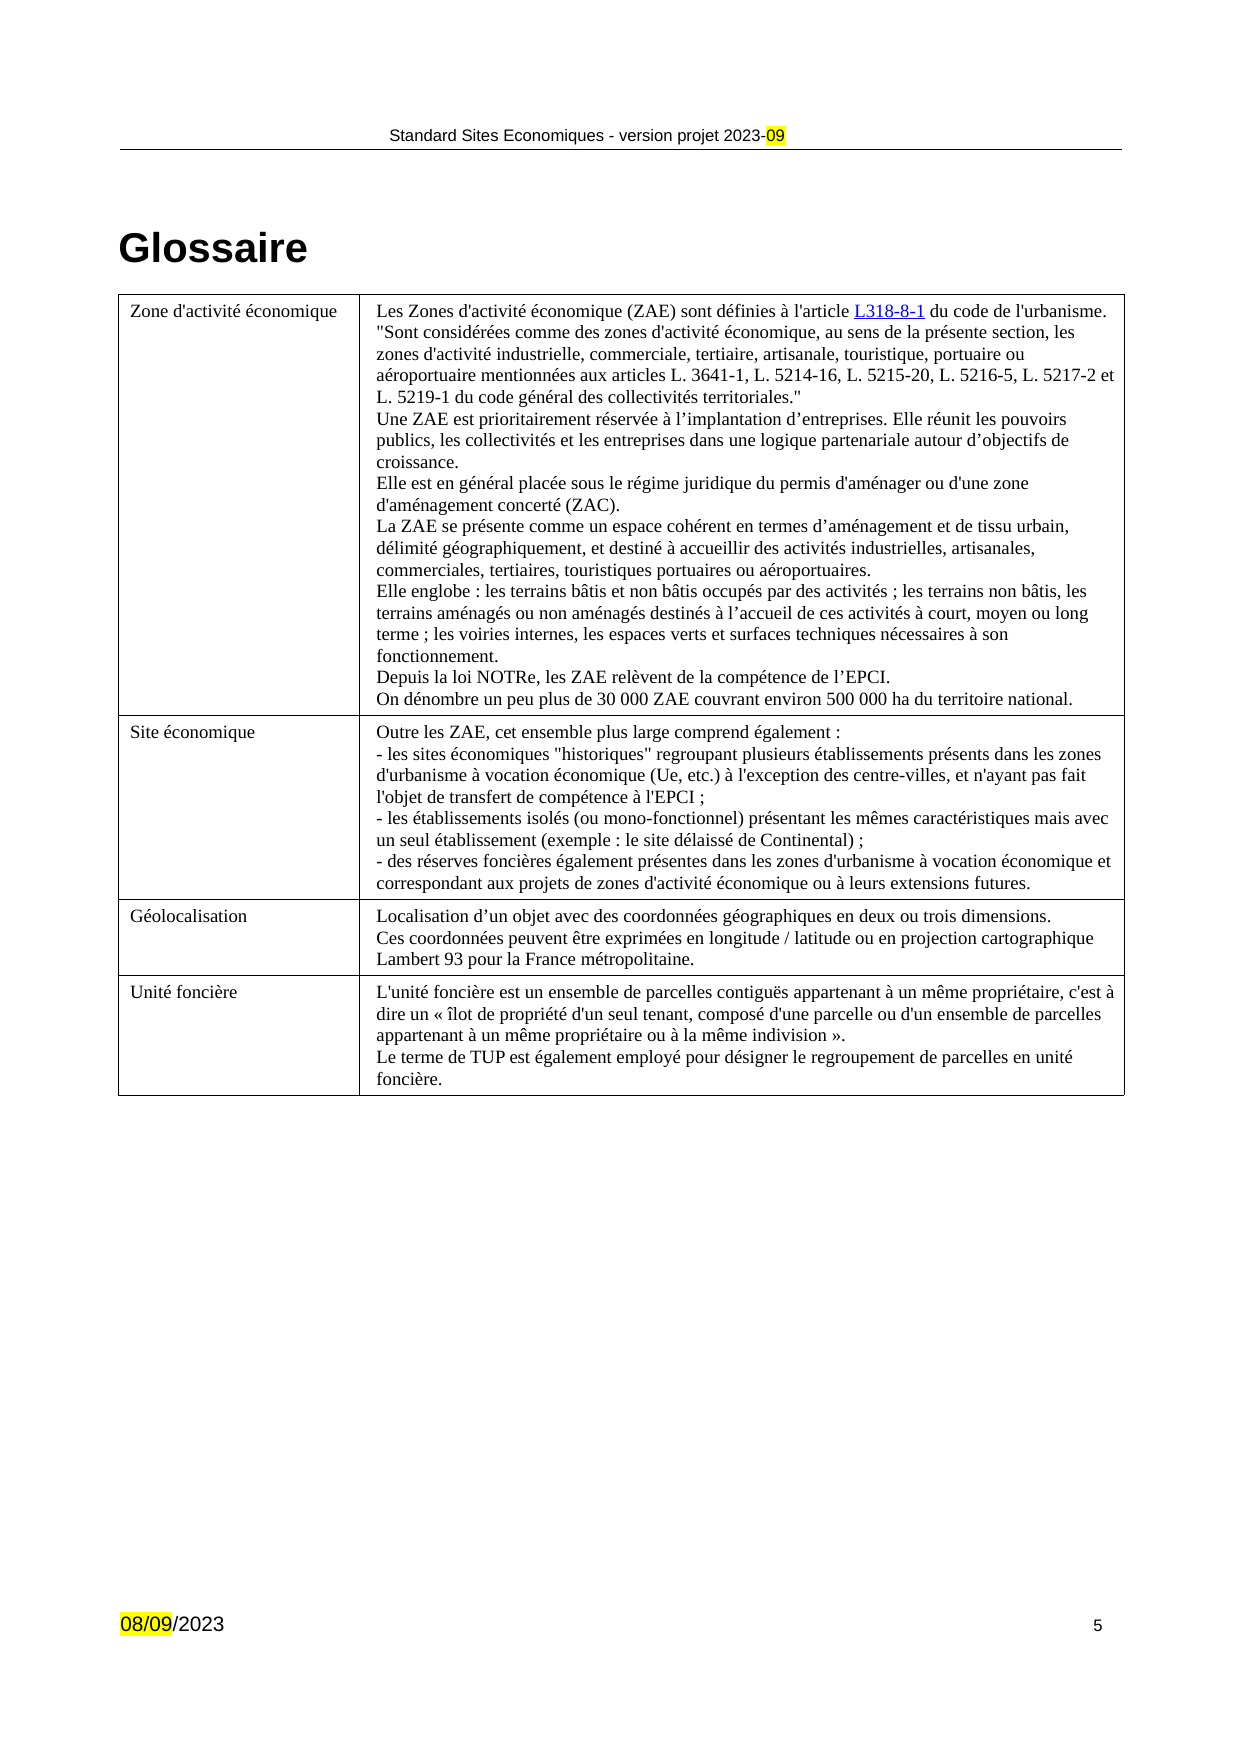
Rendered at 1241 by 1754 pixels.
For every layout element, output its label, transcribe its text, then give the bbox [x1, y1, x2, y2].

table_cell Site économique [119, 716, 359, 899]
table_cell Outre les ZAE, cet ensemble plus large comprend également : - les sites économiques "historiques" regroupant plusieurs établissements présents dans les zones d'urbanisme à vocation économique (Ue, etc.) à l'exception des centre-villes, et n'ayant pas fait l'objet de transfert de compétence à l'EPCI ; - les établissements isolés (ou mono-fonctionnel) présentant les mêmes caractéristiques mais avec un seul établissement (exemple : le site délaissé de Continental) ; - des réserves foncières également présentes dans les zones d'urbanisme à vocation économique et correspondant aux projets de zones d'activité économique ou à leurs extensions futures. [360, 716, 1124, 899]
table_cell Localisation d’un objet avec des coordonnées géographiques en deux ou trois dimensions. Ces coordonnées peuvent être exprimées en longitude / latitude ou en projection cartographique Lambert 93 pour la France métropolitaine. [360, 900, 1124, 975]
text Glossaire [118, 224, 1116, 272]
table_cell L'unité foncière est un ensemble de parcelles contiguës appartenant à un même propriétaire, c'est à dire un « îlot de propriété d'un seul tenant, composé d'une parcelle ou d'un ensemble de parcelles appartenant à un même propriétaire ou à la même indivision ». Le terme de TUP est également employé pour désigner le regroupement de parcelles en unité foncière. [360, 976, 1124, 1095]
table_cell Géolocalisation [119, 900, 359, 975]
table_cell Unité foncière [119, 976, 359, 1095]
table_header Zone d'activité économique [119, 295, 359, 715]
table_header Les Zones d'activité économique (ZAE) sont définies à l'article L318-8-1 du code de l'urbanisme. "Sont considérées comme des zones d'activité économique, au sens de la présente section, les zones d'activité industrielle, commerciale, tertiaire, artisanale, touristique, portuaire ou aéroportuaire mentionnées aux articles L. 3641-1, L. 5214-16, L. 5215-20, L. 5216-5, L. 5217-2 et L. 5219-1 du code général des collectivités territoriales." Une ZAE est prioritairement réservée à l’implantation d’entreprises. Elle réunit les pouvoirs publics, les collectivités et les entreprises dans une logique partenariale autour d’objectifs de croissance. Elle est en général placée sous le régime juridique du permis d'aménager ou d'une zone d'aménagement concerté (ZAC). La ZAE se présente comme un espace cohérent en termes d’aménagement et de tissu urbain, délimité géographiquement, et destiné à accueillir des activités industrielles, artisanales, commerciales, tertiaires, touristiques portuaires ou aéroportuaires. Elle englobe : les terrains bâtis et non bâtis occupés par des activités ; les terrains non bâtis, les terrains aménagés ou non aménagés destinés à l’accueil de ces activités à court, moyen ou long terme ; les voiries internes, les espaces verts et surfaces techniques nécessaires à son fonctionnement. Depuis la loi NOTRe, les ZAE relèvent de la compétence de l’EPCI. On dénombre un peu plus de 30 000 ZAE couvrant environ 500 000 ha du territoire national. [360, 295, 1124, 715]
